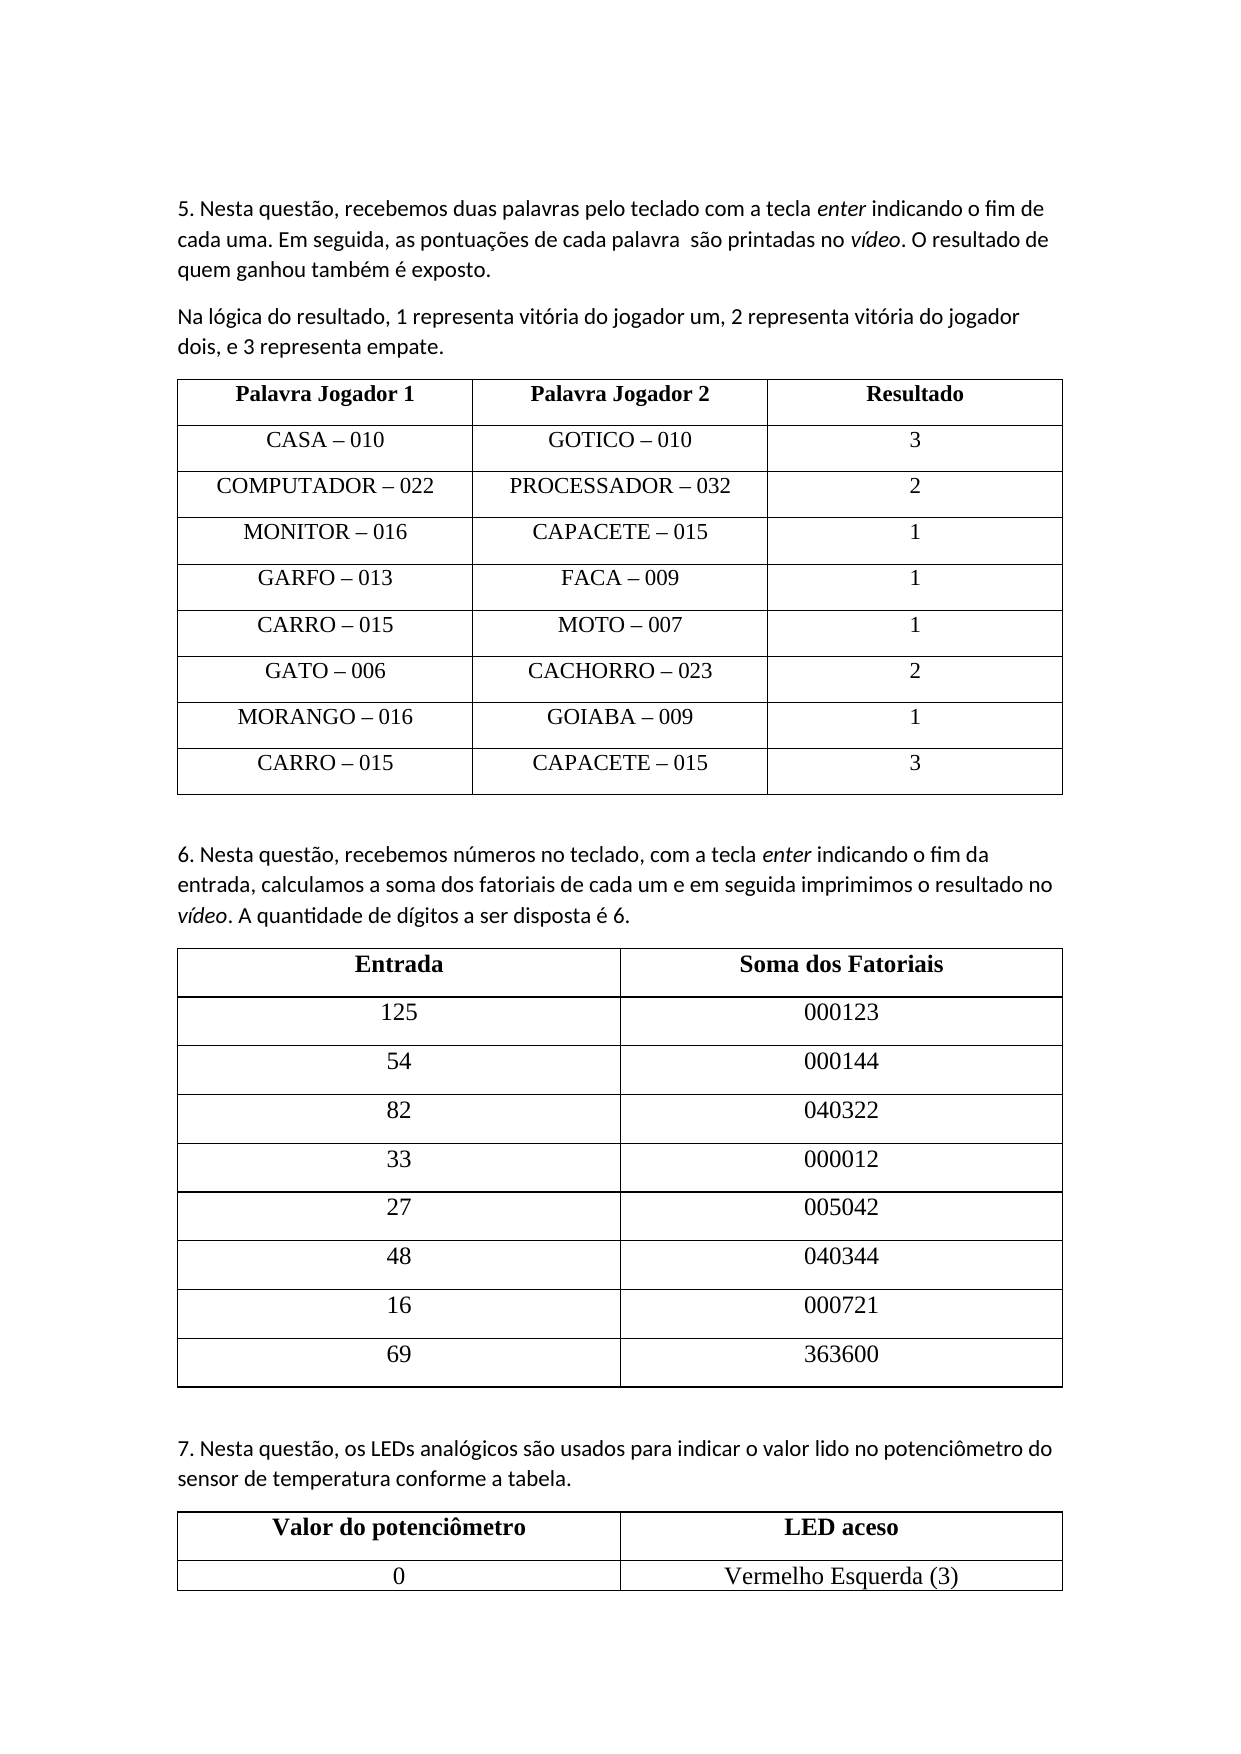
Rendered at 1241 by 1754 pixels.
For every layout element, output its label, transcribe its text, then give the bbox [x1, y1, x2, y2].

table_cell FACA – 009 [473, 565, 767, 609]
table_cell 33 [178, 1144, 620, 1191]
table_cell Vermelho Esquerda (3) [621, 1561, 1062, 1590]
table_cell 000012 [621, 1144, 1062, 1191]
table_cell 040322 [621, 1095, 1062, 1143]
table_cell 1 [768, 565, 1062, 609]
table_cell CASA – 010 [178, 426, 472, 471]
table_cell 3 [768, 749, 1062, 794]
table_cell 040344 [621, 1241, 1062, 1289]
table_cell 82 [178, 1095, 620, 1143]
table_cell MONITOR – 016 [178, 518, 472, 563]
table_header LED aceso [621, 1513, 1062, 1560]
table_cell 16 [178, 1290, 620, 1338]
text Na lógica do resultado, 1 representa vitória do jogador um, 2 representa vitória do jogador dois, e 3 representa empate. [177, 302, 1063, 360]
table_cell 000123 [621, 998, 1062, 1045]
table_cell MORANGO – 016 [178, 703, 472, 748]
table_cell 2 [768, 657, 1062, 702]
table_header Valor do potenciômetro [178, 1513, 620, 1560]
table_cell 3 [768, 426, 1062, 471]
table_cell 363600 [621, 1339, 1062, 1386]
table_cell 125 [178, 998, 620, 1045]
table_cell 1 [768, 703, 1062, 748]
table_cell 54 [178, 1046, 620, 1094]
table_header Entrada [178, 949, 620, 996]
table_cell 0 [178, 1561, 620, 1590]
table_cell 27 [178, 1193, 620, 1240]
text 7. Nesta questão, os LEDs analógicos são usados para indicar o valor lido no potenciômetro do sensor de temperatura conforme a tabela. [177, 1434, 1063, 1492]
table_cell CARRO – 015 [178, 611, 472, 656]
table_cell CARRO – 015 [178, 749, 472, 794]
text 6. Nesta questão, recebemos números no teclado, com a tecla enter indicando o fim da entrada, calculamos a soma dos fatoriais de cada um e em seguida imprimimos o resultado no vídeo. A quantidade de dígitos a ser disposta é 6. [177, 840, 1063, 929]
table_cell CAPACETE – 015 [473, 518, 767, 563]
table_cell CACHORRO – 023 [473, 657, 767, 702]
table_header Palavra Jogador 2 [473, 380, 767, 425]
table_cell 48 [178, 1241, 620, 1289]
table_cell 2 [768, 472, 1062, 517]
table_cell 000721 [621, 1290, 1062, 1338]
table_cell 69 [178, 1339, 620, 1386]
table_cell 000144 [621, 1046, 1062, 1094]
table_cell 1 [768, 611, 1062, 656]
text 5. Nesta questão, recebemos duas palavras pelo teclado com a tecla enter indicando o fim de cada uma. Em seguida, as pontuações de cada palavra são printadas no vídeo. O resultado de quem ganhou também é exposto. [177, 194, 1063, 283]
table_cell MOTO – 007 [473, 611, 767, 656]
table_cell GATO – 006 [178, 657, 472, 702]
table_cell PROCESSADOR – 032 [473, 472, 767, 517]
table_cell GOTICO – 010 [473, 426, 767, 471]
table_cell GOIABA – 009 [473, 703, 767, 748]
table_cell 1 [768, 518, 1062, 563]
table_cell CAPACETE – 015 [473, 749, 767, 794]
table_cell GARFO – 013 [178, 565, 472, 609]
table_header Resultado [768, 380, 1062, 425]
table_header Palavra Jogador 1 [178, 380, 472, 425]
table_header Soma dos Fatoriais [621, 949, 1062, 996]
table_cell 005042 [621, 1193, 1062, 1240]
table_cell COMPUTADOR – 022 [178, 472, 472, 517]
